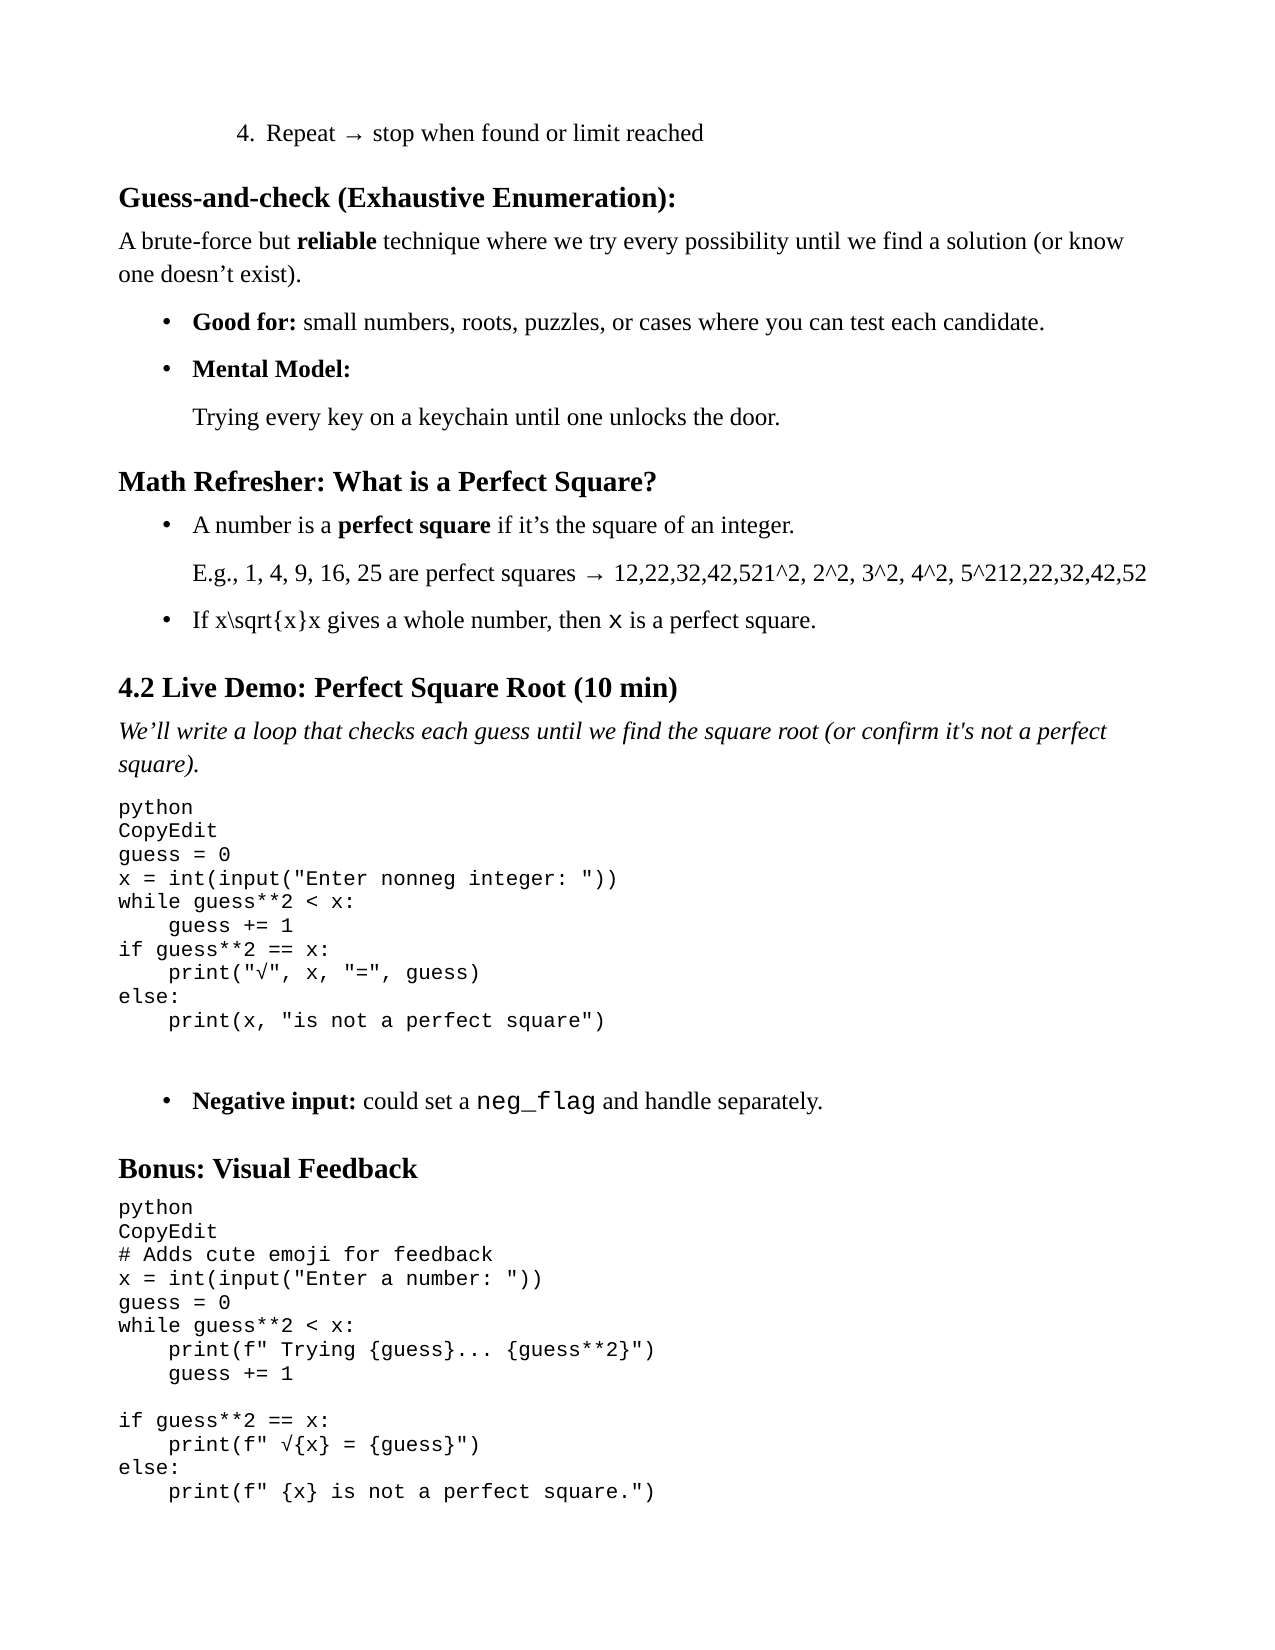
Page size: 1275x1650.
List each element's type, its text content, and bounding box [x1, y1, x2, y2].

text print("√", x, "=", guess) [118, 962, 1157, 986]
text guess = 0 [118, 844, 1157, 868]
text print(x, "is not a perfect square") [118, 1010, 1157, 1033]
text while guess**2 < x: [118, 1315, 1157, 1339]
list Good for: small numbers, roots, puzzles, or cases where you can test each candidate. [162, 307, 1157, 336]
text # Adds cute emoji for feedback [118, 1244, 1157, 1268]
subtitle 4.2 Live Demo: Perfect Square Root (10 min) [118, 670, 1157, 704]
text guess += 1 [118, 1363, 1157, 1386]
text x = int(input("Enter a number: ")) [118, 1268, 1157, 1292]
text CopyEdit [118, 821, 1157, 844]
list Repeat → stop when found or limit reached [236, 118, 1157, 147]
text print(f" {x} is not a perfect square.") [118, 1481, 1157, 1504]
subtitle Bonus: Visual Feedback [118, 1151, 1157, 1184]
list E.g., 1, 4, 9, 16, 25 are perfect squares → 12,22,32,42,521^2, 2^2, 3^2, 4^2, 5^212,22,32,42,52 [162, 558, 1157, 587]
list If x\sqrt{x}x gives a whole number, then x is a perfect square. [162, 606, 1157, 636]
text if guess**2 == x: [118, 939, 1157, 962]
subtitle Math Refresher: What is a Perfect Square? [118, 464, 1157, 498]
text else: [118, 1457, 1157, 1481]
text CopyEdit [118, 1221, 1157, 1244]
text A brute-force but reliable technique where we try every possibility until we find a solution (or know one doesn’t exist). [118, 226, 1157, 288]
subtitle Guess-and-check (Exhaustive Enumeration): [118, 180, 1157, 214]
text print(f" √{x} = {guess}") [118, 1433, 1157, 1457]
text python [118, 797, 1157, 821]
text if guess**2 == x: [118, 1410, 1157, 1433]
list Mental Model: [162, 354, 1157, 383]
list A number is a perfect square if it’s the square of an integer. [162, 510, 1157, 539]
list Trying every key on a keychain until one unlocks the door. [162, 402, 1157, 431]
list Negative input: could set a neg_flag and handle separately. [162, 1086, 1157, 1117]
text python [118, 1197, 1157, 1221]
text while guess**2 < x: [118, 891, 1157, 915]
text else: [118, 986, 1157, 1010]
text guess += 1 [118, 915, 1157, 939]
text x = int(input("Enter nonneg integer: ")) [118, 868, 1157, 891]
text We’ll write a loop that checks each guess until we find the square root (or confirm it's not a perfect square). [118, 716, 1157, 778]
text guess = 0 [118, 1292, 1157, 1315]
text print(f" Trying {guess}... {guess**2}") [118, 1339, 1157, 1363]
